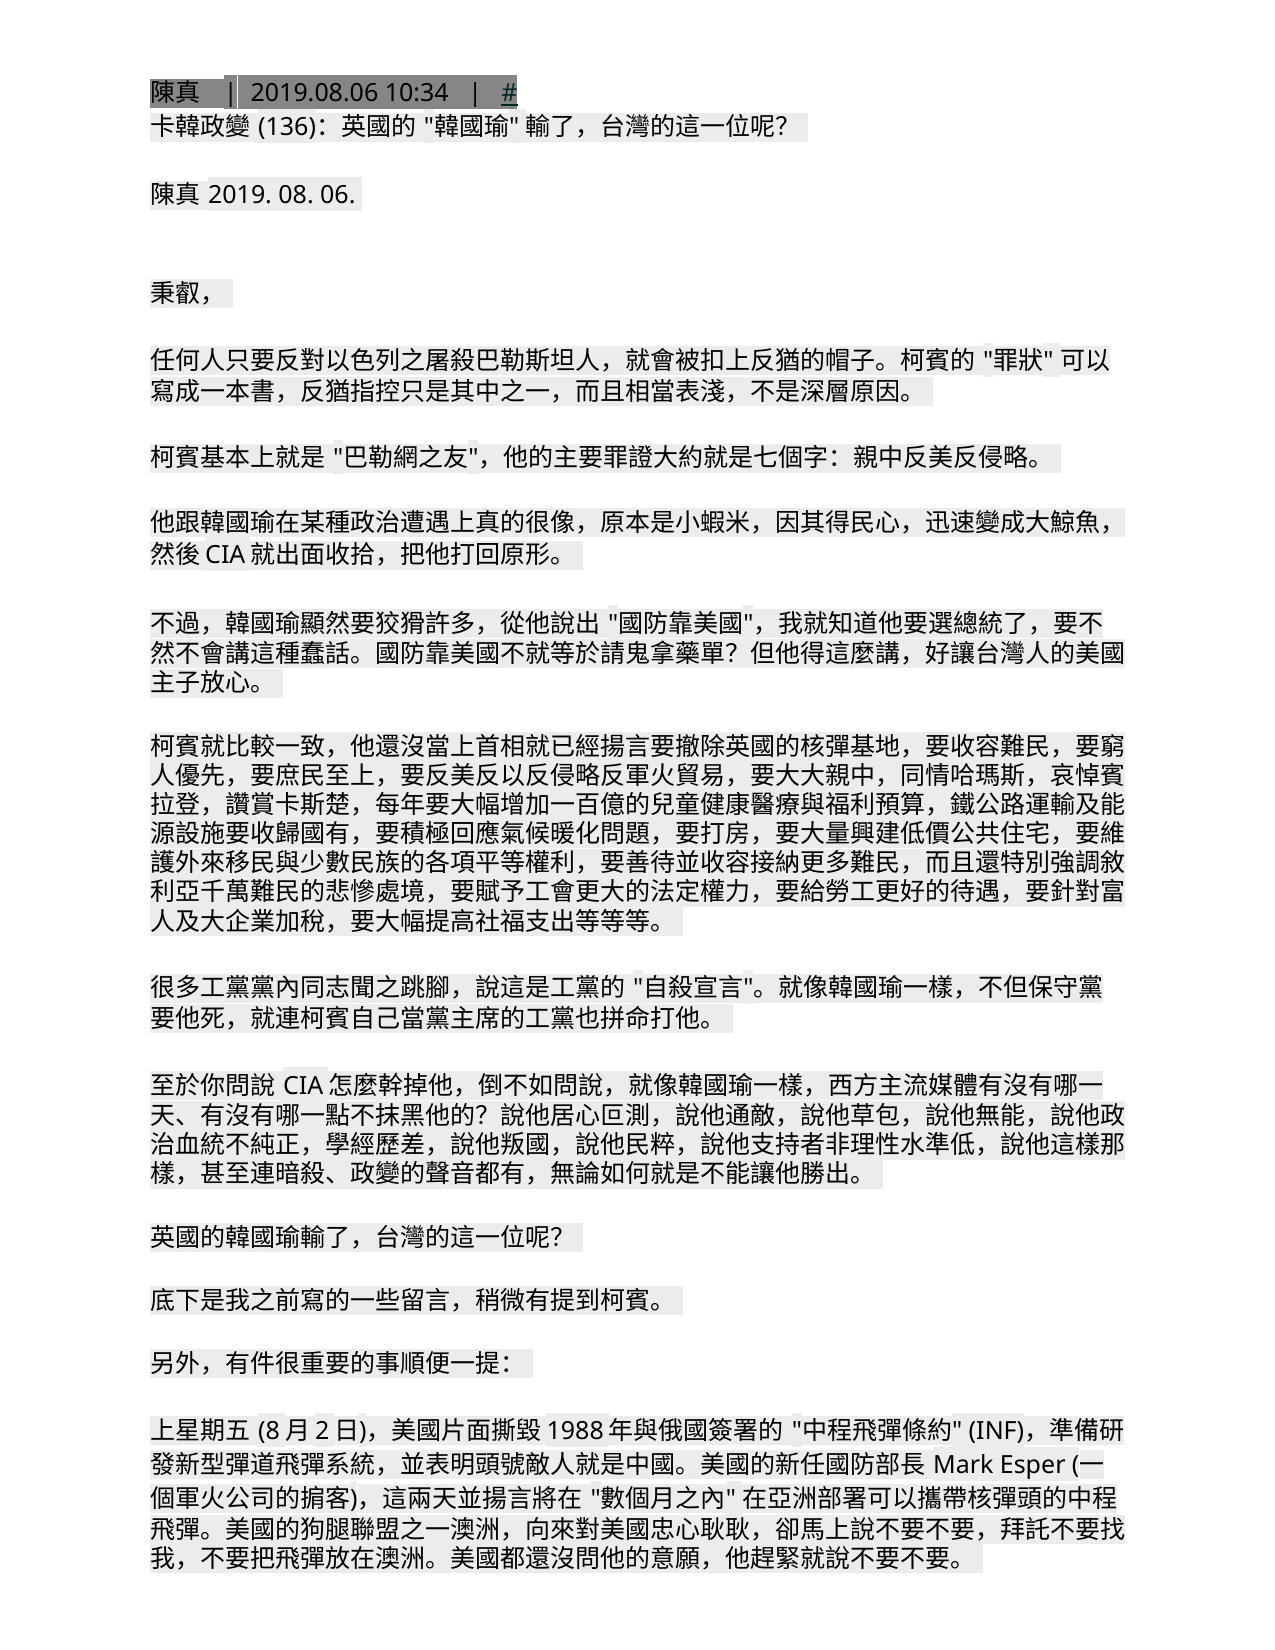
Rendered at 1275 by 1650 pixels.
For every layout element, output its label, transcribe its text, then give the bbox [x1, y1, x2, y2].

text 陳真 | 2019.08.06 10:34 | # [150, 75, 1125, 109]
text 卡韓政變 (136)：英國的 "韓國瑜" 輸了，台灣的這一位呢？ 陳真 2019. 08. 06. 秉叡， 任何人只要反對以色列之屠殺巴勒斯坦人，就會被扣上反猶的帽子。柯賓的 "罪狀" 可以寫成一本書，反猶指控只是其中之一，而且相當表淺，不是深層原因。 柯賓基本上就是 "巴勒網之友"，他的主要罪證大約就是七個字：親中反美反侵略。 他跟韓國瑜在某種政治遭遇上真的很像，原本是小蝦米，因其得民心，迅速變成大鯨魚，然後CIA就出面收拾，把他打回原形。 不過，韓國瑜顯然要狡猾許多，從他說出 "國防靠美國"，我就知道他要選總統了，要不然不會講這種蠢話。國防靠美國不就等於請鬼拿藥單？但他得這麼講，好讓台灣人的美國主子放心。 柯賓就比較一致，他還沒當上首相就已經揚言要撤除英國的核彈基地，要收容難民，要窮人優先，要庶民至上，要反美反以反侵略反軍火貿易，要大大親中，同情哈瑪斯，哀悼賓拉登，讚賞卡斯楚，每年要大幅增加一百億的兒童健康醫療與福利預算，鐵公路運輸及能源設施要收歸國有，要積極回應氣候暖化問題，要打房，要大量興建低價公共住宅，要維護外來移民與少數民族的各項平等權利，要善待並收容接納更多難民，而且還特別強調敘利亞千萬難民的悲慘處境，要賦予工會更大的法定權力，要給勞工更好的待遇，要針對富人及大企業加稅，要大幅提高社福支出等等等。 很多工黨黨內同志聞之跳腳，說這是工黨的 "自殺宣言"。就像韓國瑜一樣，不但保守黨要他死，就連柯賓自己當黨主席的工黨也拼命打他。 至於你問說 CIA怎麼幹掉他，倒不如問說，就像韓國瑜一樣，西方主流媒體有沒有哪一天、有沒有哪一點不抹黑他的？說他居心叵測，說他通敵，說他草包，說他無能，說他政治血統不純正，學經歷差，說他叛國，說他民粹，說他支持者非理性水準低，說他這樣那樣，甚至連暗殺、政變的聲音都有，無論如何就是不能讓他勝出。 英國的韓國瑜輸了，台灣的這一位呢？ 底下是我之前寫的一些留言，稍微有提到柯賓。 另外，有件很重要的事順便一提： 上星期五 (8月2日)，美國片面撕毀1988年與俄國簽署的 "中程飛彈條約" (INF)，準備研發新型彈道飛彈系統，並表明頭號敵人就是中國。美國的新任國防部長 Mark Esper (一個軍火公司的掮客)，這兩天並揚言將在 "數個月之內" 在亞洲部署可以攜帶核彈頭的中程飛彈。美國的狗腿聯盟之一澳洲，向來對美國忠心耿耿，卻馬上說不要不要，拜託不要找我，不要把飛彈放在澳洲。美國都還沒問他的意願，他趕緊就說不要不要。 狗腿聯盟之一的日本也假裝沒聽見，誰都不想當美國的炮灰。但我想，人渣黨一定很想爭取把核導彈基地放在台灣。我比較納悶的是這位軍火掮客國防部長為何要強調 "within months" (數個月之內) 就要部署？還強調這事不能再拖了，說中國對於台灣與香港已形成實質威脅云云。可是，數個月後台灣不是就要大選了嗎？我不知道這事是幫人渣黨助選的假動作，還是會真的這麼幹。 台灣人真可悲 (香港人也一樣)，真正善待你的對岸親骨肉，竟被抹黑成魔鬼，而存心把你當人肉炸彈的美國--這個每天四處侵略、殺害千萬人的恐怖血腥大惡魔，卻把他當成主人與救星。現在惡魔說不定就要來你家客廳裝飛彈了，台灣人一定很開心，感覺很榮耀；最好能多裝幾顆，好捍衛民主，保護台灣的主權與安全--人渣黨和腦殘們一定會這麼說。 ================== 陳真 2017.06.11. Google有一種 "快訊" 功能，透過關鍵字的設定，隨時就能收到有關該關鍵字的相關訊息。全世界的政治或社運人物方面，這些年我只訂了一個關鍵字叫 Jeremy Corbyn。如果川普是上帝派來毀滅美國的使者，那麼，Corbyn 或許就是拯救英國的一個 "聖徒"。 所謂毀滅美國，指的是削弱美國在經濟上與軍事上 "全球性的" 為惡能力，使之正常化，這對全人類而言自然是一項天大的福音，也因此，我常擔心川普似乎撐不了多久，美國的所謂 "建制派" 顯然處心積慮想幹掉他，若非要他的一條老命，就是非得把他趕下台不可。我看不出川普有多少奧援足以抵擋這樣一種 "欲加之罪何患無辭" 的 "政變"。 至於 Corbyn (台譯柯賓)，我大約從2003年美國入侵伊拉克開始注意到他，他是英國最大的反戰組織 "Stop the War Coalition" (反戰聯盟) 創立者之一，許多 "非主流" 言論經常讓我感到很意外，於我心有戚戚焉，例如同情哈瑪斯，聲援巴勒斯坦人，並在911發生後，旋即成立 "Stop the War Coalition"，在當時舉世一片妖魔化賓拉登的瘋狂浪潮中，他以英國國會議員身份公開指責美國藉機操弄輿論，企圖進一步發動侵略戰爭。 英國反戰聯盟還有一位元老叫 Harold Pinter，我曾有過幾篇文字提到他，是個作家、詩人，後來 (2005年) 獲得諾貝爾文學獎。許多人說他是蕭伯納之後英國最偉大的劇作家，但他在獲獎後卻宣佈從此不再創作，打算用他的餘生繼續從事反戰活動，特別投入反美與反伊拉克戰爭運動。他在獲獎演說中，公開呼籲國際戰犯法庭 (ICC) 應立即逮捕布希及當時的英國首相布萊爾，並且還提到說布希很狡猾，拒絕簽署認可ICC的成立，但他說英國可是有簽署的，所以ICC應立即逮捕這名戰爭罪犯。Pinter說，這名罪犯的住址就在倫敦市唐寧街十號 (亦即英國首相官邸)。 Pinter 曾因反戰、拒絕服兵役而兩次入獄，一生致力於反美。他形容美國是一頭 "嗜血的瘋狂野獸，炸彈是牠的唯一語言"。他說，美國長年以來正是由 "一群瘋狂罪犯" 所統治，是 "一頭失去控制的怪物，除非我們以無比堅定的決心對抗美國恐怖主義，否則全世界將被其毀滅"。 早在美國入侵伊拉克之前，Pinter更公開指控美國是當代納粹的翻版。他說，美國之所以入侵伊拉克，絕非僅僅只是為了圖謀伊拉克的石油，更是企圖以武力控制全世界，不惜屠殺無數人命。他說，入侵伊拉克就是一樁 "純屬預謀的血腥大屠殺，而英國首相布萊爾則為其幫凶"，應立即繩之以法。 2005年，Pinter 已七十多歲，罹患食道癌，聲音沙啞，行動不便。那時我還在英國，在電視上看到他發表諾貝爾文學獎獲獎演說，提到侵略伊拉克戰爭，提到美國 "以集束彈、貧鈾彈以及各種恐怖刑求和肆無忌憚針對平民的大屠殺"，他問道： "到底得殺死多少人，才能被定罪為屠夫與戰犯？十萬條人命夠不夠？" 不知道為什麼，當我聽到這段話，心裏突然有一種很深的感動。我也許會找時間把他的一些演說給翻譯成中文。 那些年，我也參與了一些活動，包括反貧鈾彈以及我所謂的 "拖美軍上法庭" (過去曾寫過一系列相關文字記錄)，包括參與一些抗爭等等。沒想到，一轉眼之間，幾乎都快20年過去了，以美國為首的一幫奉行 "國家恐怖主義" 的西方聯盟，依舊屠戮生靈，殘害整個世界。 我本來是要講柯賓的，卻講到平特 (Pinter) 來。我很期待有一天柯賓能當上英國首相。但我知道，許多人當他獲得巨大權力後，往往會露出真實本性中的各種弱點與貪婪 (例如已腐敗到無恥可怕的翁山蘇姬)，或是礙於現實壓力，被迫妥協，因此我倒也不敢對柯賓掛出絕對百分百的保證。我只能說，從他過去幾十年的表現來看，我相信其人品之正直無私，相信他對於其所謂理想乃是出於真心，並且戮力實踐之，四十年如一日。 當代仍然在世的政治人物中，我最仰慕的當然就是習近平，除此之外，我還佩服烏拉圭前總統Jose Mujica。柯賓自然也是世上極少數良善政治人物之一，他從很年輕就開始參與各種社運與反戰運動，濟弱扶傾，對弱者與受壓迫者深具同情；出道年紀跟我差不多，18歲就已經是反核武組織 CND (The Campaign for Nuclear Disarmament) 的成員。CND是羅素所參與創立並擔任領導人，創立於上個世紀五零年代末期，至今依然活躍。我們目前所熟知的和平標幟，便是羅素當年請人設計的CND 徽章。 八零年代，柯賓因為反對南非種族隔離政策，聲援當時人在獄中的恐怖份子曼德拉，在南非駐英大使館前發起群眾抗爭，因而被捕。柯賓的父母亦不遑多讓。他父母是在當年西班牙內戰時參與和平運動所認識，也是反戰反帝人士。 在台灣，所謂 "社運" 已經變成各路人渣的權力晉身階與裝飾品及政治鬥爭工具，變成一種什麼都不用做，連流幾滴汗也不用，只需迎合主流政治勢力，耍耍嘴皮，透過主流媒體炒作吹捧便能戴上 "社運" 人士或 "社運" 明星的光環，然後一路扶搖直上，吃香喝辣。但在英國絕非如此，從事社運者，往往真的以之為人生目標，而非以之為斂財奪權爭名奪利的工具。 而且，西方社運人士不管做了多少事，往往平平淡淡，不為人所知，毫無虛榮可言。這在台灣是幾乎難以想像的。台灣人只要稍微參與了一點點根本微不足道的活動，幾乎個個滿身惡臭虛榮，驕傲自滿，甚至囂張跋扈，"社運" 一詞，就好像什麼偉大裝飾品似的。這跟西方社運人士之平淡平實與真實的強烈熱情，完全無法相提並論，完全不一樣的兩種生物；他們即便因此從政，也絕非像台灣這樣一些純粹耍嘴皮、把社運當搖錢樹、當成權力晉身階、藉以吃喝拐騙、為特定政治勢力服務 (亦即反中反華) 的無恥貪婪之徒。 除了反戰聯盟，柯賓也是ISM (International Solidarity Movement) 的成員，反以色列，支持巴勒斯坦，反種族歧視，推動反核武，參與各項人權運動，支持動物權，強調 "窮人優先" 等等等。他自述其從政核心理念就是反戰反核武反侵略，並且希望窮人的基本權益能夠成為政治上的優先要務。許多工黨人士或工黨支持者說他太過於左派，太過於理想化，說他若掌權，將使得工黨在政治權力上更進一步萎縮。前首相布萊爾更宣稱柯賓若掌權，工黨將崩潰瓦解，永遠別想執政。 對此我很不解，難道是要像布萊爾那樣一種與美國沆瀣一氣、跟保守黨根本沒兩樣、甚至敵視工會與工人的所謂 "新工黨" (New Labour) 才叫做 "不會太理想化"？我倒是認為，一個黨，寧可因為堅持理想而萎縮，也千萬不要藉著背棄理想而壯大。你看他媽的像民進黨那樣，藉著為非作歹與貪贓枉法，壯大成為一個龐大的人渣黨，對人民有任何意義嗎？ 事實上，柯賓不但沒有使工黨萎縮，反而在英國的年輕一代與大學生乃至中學生中捲起一股風潮，氣勢驚人，前所未見。2015年，以六成的空前壓倒性得票率，當選為工黨主席，包括英國導演肯洛區以及美國導演奧立佛史東等人也都公開表態支持，甚至肯洛區還義務幫他拍攝影片，為其平反或澄清各項抹黑與指控。 在他當選黨魁之前，國際政壇上乃至英國內部，恐怕沒有多少人聽過這號人物。工黨同志亦然，根本不當他一回事，認為他只是來玩的，來亂的，選舉賭盤賠率甚至高達兩百倍。年輕人與學生的熱烈支持，卻使其聲勢大漲。於是，一時之間，包括工黨內部右翼勢力以及英國大小媒體等等等，一致對他大舉圍剿，像瘋了似的。 柯賓的崛起，相當戲劇化。依英國工黨的規定，參選黨主席者需獲得15%的工黨議員的連署，亦即至少需要35名議員的提名。柯賓在截止報名的兩天前才僅獲得17 個簽名。後來，工黨右翼勢力認為這人只是來亂的，根本不可能當選，但是為了製造工黨具有左、右各方勢力共同角逐的民主假像，一些右翼議員便抱著一種看笑話的心理，"熱情" 地跑來幫柯賓提名，希望讓他登記參選，同時也可以藉其慘敗來證明左翼思想根本行不通。於是，就在截止登記參選前的最後一刻，柯賓終於拿到36個簽名，成功取得參選黨主席資格。 就在黨內外紛紛等著看笑話之際，讓人沒想到的是，柯賓透過上百場的各地演講，誠懇樸實的演說內容及真實熱情，竟感動了許多學生和年輕人。柯賓的當選，在我看來，意義非凡。不但對英國之政治走向影響重大且深遠，而且影響整個國際局勢。如果你了解這個人，聽過他的演說，看過他的應對進退，你會發現，他個人本身或許沒有什麼政治煽動力，甚至有點平淡呆板，但他長期執著投入的理念與行動，卻捲起一股震撼人心的風潮。遠在台灣，透過極其有限的文字、聲音和影像，我彷彿都能感受到那樣一種熱情。我虔誠地希望他，切莫背棄世人期望。 柯賓兩度當選為工黨黨魁，一年半之間，黨員人數從20萬迅速增加到最高55萬人，足足翻了兩、三倍，成為歐洲最大的左派政黨。新黨員之中，大多數是年輕人，其中更包括數以萬計的學生因為柯賓而加入工黨，其熱烈場面類似台灣的 "太陽花"，甚至有過之無不及。不過，一樣是沸騰，一善一惡，一個是真心熱血，一個卻是無腦蠢血，兩者之內涵與本質剛好南轅北轍；一個是透過島內主流政治勢力的煽動、洗腦與動員，為其黑暗墮落勢力之奪權搖旗吶喊，一個卻是自發性的對於普世價值的強烈認同，引領著英國社會的前進與改造。 柯賓競選黨魁時，提出許多非主流政見，包括裁廢英國核武設施，退出北約，反對軍事反恐與侵略政策，主張和平對話，大幅刪減國防預算，贊成愛爾蘭統一，要求將當前由英國統治的北愛爾蘭地區交還給愛爾蘭，另外還包括高等教育完全免費，每年大幅增加上百億的兒童健康醫療與福利預算，鐵公路運輸及能源設施收歸國有，積極回應氣候暖化問題，大量興建低價公共住宅，維護外來移民與少數民族的各項平等權利，善待並接待更多難民 (特別是更需要接受幫助的敘利亞難民)，賦予工會更大的法定權力，針對富人及大企業加稅，大幅提高社福支出等等等。許多黨內同志聞之跳腳，說這是工黨的 "自殺宣言"，預言工黨將進一步萎縮，乃至一敗塗地永不超生云云。但事實上，工黨不但沒有萎縮，反而激起年輕學子的熱情，掀起一股驚人的入黨潮，甚至在短短兩星期內有幾萬人申請入黨。 說到萎縮，英國下議院有一篇官方報告： http://researchbriefings.files.parliament.uk/documents/SN05125/SN05125.pdf 請看第七頁有個圖，清楚顯示保守黨在這半個多世紀來，從280萬黨員的歷史高峰，如何一路萎縮至今日的15萬黨員。我並非說黨員人數很重要，更不是說我們應該老掛念著所謂壯大。事實上，從一個長期眼光來看，一個社會的成員之普遍素質的良莠，似乎或多或少決定了一種政黨屬性與政策作風的發展。所謂優秀的人民素質，似乎比較有可能對政治與政黨產生正面淘汰的作用。 政治人物或政黨或社運團體所應該做的，絕不是一味透過討好、欺騙等手段來迎合所謂大多數人，而是應該各自把理念說清楚，並且言行一致，一以貫之，否則只是製造惡性循環，產生一種反淘汰現象，一如台灣的所謂民主發展之畸形與病態：越是努力扯爛污，越是整天搞分贓玩權謀，越是滿口謊言造謠抹黑，越是亂開空頭支票，越是前言不罩後語，胡扯瞎掰，越是品性不端擅於造勢做秀上下其手，卻反倒越容易壯大，因為人民喜歡這一套。 所謂民主，畢竟不是不證自明的真理，更不是沒有前提要件的一場遊戲，人民的素質基本上還是主導了任何一種政治型態的成敗，包括所謂民主制度在內。難道你能想像諸如人渣黨這樣一種爛到爆、無恥下流到極點的低能敗德政黨，有可能在比方說英國存活甚至大放異彩？英國人會那麼蠢、那麼容易受欺瞞嗎？ 但在台灣，人渣黨卻勢如破竹，威不可擋，只是我依然不相信這會是一種長久現象。我相信，長期而言，人心依然還是會朝著基本良善與理性的方向發展。甘地有句話是對的："只要你走在正確的道路上，遲早會到達目的地"。維根斯坦談到哲學方法時，有個隱喻亦與此類似，他說："只要你告訴我你用的是何種方法，我就能告訴你將會得到什麼樣的結果。" 柯賓的兩度勝出，不但激起年輕一代的熱情，也在英國傳統社會中帶來巨大的恐慌，不但保守黨大肆攻擊，媒體更是傾巢而出一致打壓，把柯賓的崛起，提升到所謂 "國家安全、經濟安全以及屬於所有人的這個大家庭的安全威脅"。軍方高層甚至有人匿名揚言，如果柯賓在將來的大選中獲勝，成為英國首相，若他膽敢裁廢核武及大幅削減軍備與國防支出，軍方將不惜採取 "直接行動"，亦即軍事政變。相關發言，十分荒唐。 就連有些金融相關機構及媒體都紛紛發出警告，指控柯賓和恐怖份子眉來眼去，指控柯賓代表一股惡勢力，警告大家說英國往後將陷入全國大罷工的國家混亂之中云云。英格蘭銀行 (意即英國的中央銀行)，更是相當失態地公開表明反對柯賓之主張低利貸款給經濟弱勢平民購置社會住宅，說他之該項主張，侵害了銀行的什麼 "獨立性"。此外，更有一百多名大企業家聯名反對工黨上台。 柯賓過去擔任領導人的 "Stop the War Coalition" (反戰聯盟)，這兩年更是成為眾矢之的，被主流媒體妖魔化得非常厲害。我在英國住了十年，對其主流媒體向來之言論性質及其表達方式知之甚詳。一般而言，除了一些腥羶色小報之外，媒體基本上仍然會有著一種所謂英國紳士風度，含蓄，委婉，喜好論理，措詞不會太激烈。但是，這兩年看一些英國主流媒體對於柯賓及其反戰聯盟的攻擊，卻讓我感到很意外，我還以為看到什麼假新聞，真不敢相信自己的眼睛。 舉個例，比方說，2016年12月10日所謂中間派的 "The Independent" (獨立報)，大標題寫著："反戰聯盟只對於和西方世界對抗感興趣而不顧敘利亞人死活"，文中譴責柯賓及其反戰聯盟竟反對英國出兵轟炸敘利亞，一心與西方為敵，"道德崩盤" (moral meltdown)，袒護恐怖份子，"支持戰爭罪犯阿塞德及俄國總統普丁"，"背叛追求民主的敘利亞人民" 等等。 號稱開明自由派的 "New Statesman" 就他媽的更直接了，2016年12月出刊的雜誌標題寫著："如果反戰聯盟想要追求和平，為何沉迷於俄國的戰爭？" 指控它與俄國狼狽為奸，並細數柯賓之罪狀，指出其為惡非始自今日。例如，指控柯賓在2011年仍然擔任反戰聯盟的領導人時，面對追求民主的 "阿拉伯之春"，"竟然鼓勵其支持者應該多看 RT (今日俄羅斯)，並且還宣稱說RT在報導利比亞的問題上比大多數媒體都更為客觀可信。" 立場偏保守的 The Telegraph (每日電訊報) 當然就更不客氣了，直接扣上通敵賣國的大帽子。2016年10月13日的報導，標題寫著："反戰聯盟為英國的敵人而戰"，文中點名柯賓，說這位工黨黨主席，"竟然拒絕譴責俄國，其立場恰恰與反戰聯盟沆瀣一氣，而且還鼓勵其支持者反對西方，甚至還嘲弄人們至俄國大使館外抗議的作法"。 就連工黨內部都內亂，比方說前影子內閣教育部長Tristram Hunt，一位歷史學教授，同時也曾是英國 "衛報" 的專欄作家，公開要求柯賓徹底脫離反戰聯盟，因為這是一個 "惡名昭彰的組織"。柯賓亦公開反駁說，反戰聯盟十多年反對入侵伊拉克、阿富汗及利比亞和敘利亞的立場並沒有錯。 英國主流媒體更對柯賓之公開讚賞馬克思是 "偉大的經濟思想家" 十分感冒，說他將來若當上首相，共產主義將帶來什麼血流成河云云。 保守黨當然也沒閒著，指控柯賓在數不清的罪行之中，有三大罪狀，分別是： 第一，"宣稱賓拉登之死是一樁悲劇。" 第二，"稱呼(與以色列對抗的)真主黨及哈瑪斯等 (恐怖主義團體) 是朋友。" 第三，"反對英國擁有核武器。" 這裏有張海報，上頭寫著 "工黨新任主席是國家安全的威脅"： https://goo.gl/u85CCb 柯賓肯定是全英國政治人物之中生活最節儉的一個人，據說物質要求非常低，數十年來如一日。至少在這一點上，任何反對他或抹黑他的人卻也不得不承認其樸素。不過，事實上他出身富裕，但因為年少便信仰社會主義及共產思想，儘管家境富裕，卻始終過著節儉生活。 不管柯賓將來從政之路如何發展，他的崛起，與其說是因為他帶動了理想主義的風潮，倒不如說是因為英國這個社會的人民素質還不錯。長遠來說，似乎也唯有良善優秀的人民，才比較有可能確保社會往一種好的方向發展。人民素質若不佳，則是反淘汰，開倒車，一如台灣之政治，往往劣幣逐良幣，人渣當道，純粹靠一個騙字。 陳真2017. 06. 10. P.S: 因其左派理念，有些人喜歡拿柯賓來和美國前民主黨總統參選人桑德斯（Bernie Sanders）相提並論，我想這真的是鬼扯蛋，差太遠了，差不多相差十億八千萬光年。 剛剛看了幾分鐘的台灣新聞，一個叫 "放眼看天下" 的節目，在中視頻道播出。我之所以有時會隨手看看島內這些所謂學者專家的座談性節目，當然不是為了增進知識，而只是有時想看看市面上這些鬼扯蛋專家又在胡扯些什麼了。我看到一位某大學國關中心的教授，講起卡達被集體斷交的事，講一堆全是空洞可笑言論，什麼卡達被懷疑資助恐怖份子，以致於阿拉伯世界許多國家忍無可忍，於是決定一同與卡達斷交。 這位教授還 "分析" 說，期待美國的介入調和，反恐大業短期內也許會受斷交事件影響，但長期還要再繼續觀察云云。我很納悶，這位教授到底知不知道自己在說什麼？他難道不知道，這幾個跟人家斷交的國家，各自都跟各路恐怖份子關係好得很，甚至還是IS的大金主呢。國際關係怎麼會被他理解得那麼幼稚可笑呢？又不是卡通片或八點檔連續劇。 主持人另外還問這幾位教授說： "川普捲起的民粹風潮，一路從美國吹向法國，現在又吹向英國，請問各位學者專家們怎麼看這事情？特別是英國國會選舉，執政黨席次大幅減少，這是為什麼呢？" 其中有一位教授，是一名經濟學家。他說，英國工黨主席柯賓就是搞民粹這一套，柯賓提出什麼減免高等教育學費啦，富人增稅啦等等，就是學川普，跟川普是一脈相傳。 我聽了，差點當場口吐白沫，有一種很想按LP自殺的衝動。瞎掰真是也該有點常識。我真不明白，台灣是沒有國際關係方面的人才嗎？如果找不到人才，要不然來巴勒網找也可以啊。 我有時看大陸的這類節目，也常受到驚嚇，但卻是屬於一種佩服的驚嚇，因為從講者的發言內容你馬上就能知道發言者確實是個真正的專家，對於相關人事物那種熟稔程度與認知程度之深入，顯然遠遠在我這種 "業餘人士" 之上。 當然，我倒也不是一竿子打翻一船台灣學者專家，裏頭當然還是有不錯的，例如常上相關節目的賴岳謙教授，至少他是有做準備才發言的。至於其他教授或一些名嘴，我看全是隨口瞎掰，荒唐透頂，這回竟然把柯賓比喻成川普，那麼希拉蕊呢？是不是等於聖女貞德了？布希呢？應該就是跟拿破崙或漢武帝一脈相傳了吧？ ============== 陳真 2017.03.01 對於英國的年輕一代，我經常感到由衷的敬佩。不信你看看工黨主席柯賓(Jeremy Corbyn)那樣一個非常非主流的人是如何上台，他既是飽受主流媒體妖魔化的 ISM (International Solidarity Movement，巴勒斯坦團結運動)成員，又是英國最大的反戰組織 "Stop the War Coalition"的主席，讚美卡斯楚是歷史巨人，歌頌其造福古巴民眾的世界一流醫療與教育體制，哀悼賓拉登的死是一場悲劇，主張廢除英國所有核武，大幅裁減英國軍備，並且極為親中，高度推崇習近平。這樣一個人參選工黨主席，竟吸引了英國數萬年輕學子的入黨潮。 =============== 陳真 2016.05.26. 柯賓恐怕是英國過去幾十年來最為左傾的政治領袖，立場極其鮮明，主要訴求是反戰，反核武，反侵略，痛斥英美侵略伊拉克及敘利亞等國，要求追究戰爭罪責；主張廢除英國王室，退出窮兵黷武的北約組織；經濟與社會政策上則是對難民採寬容政策，捍衛各種弱勢族群，反撙節，反對社福經費縮水，堅定維護窮人權益，主張開徵富人稅、主張教育全部免費等等。 [150, 109, 1125, 1573]
